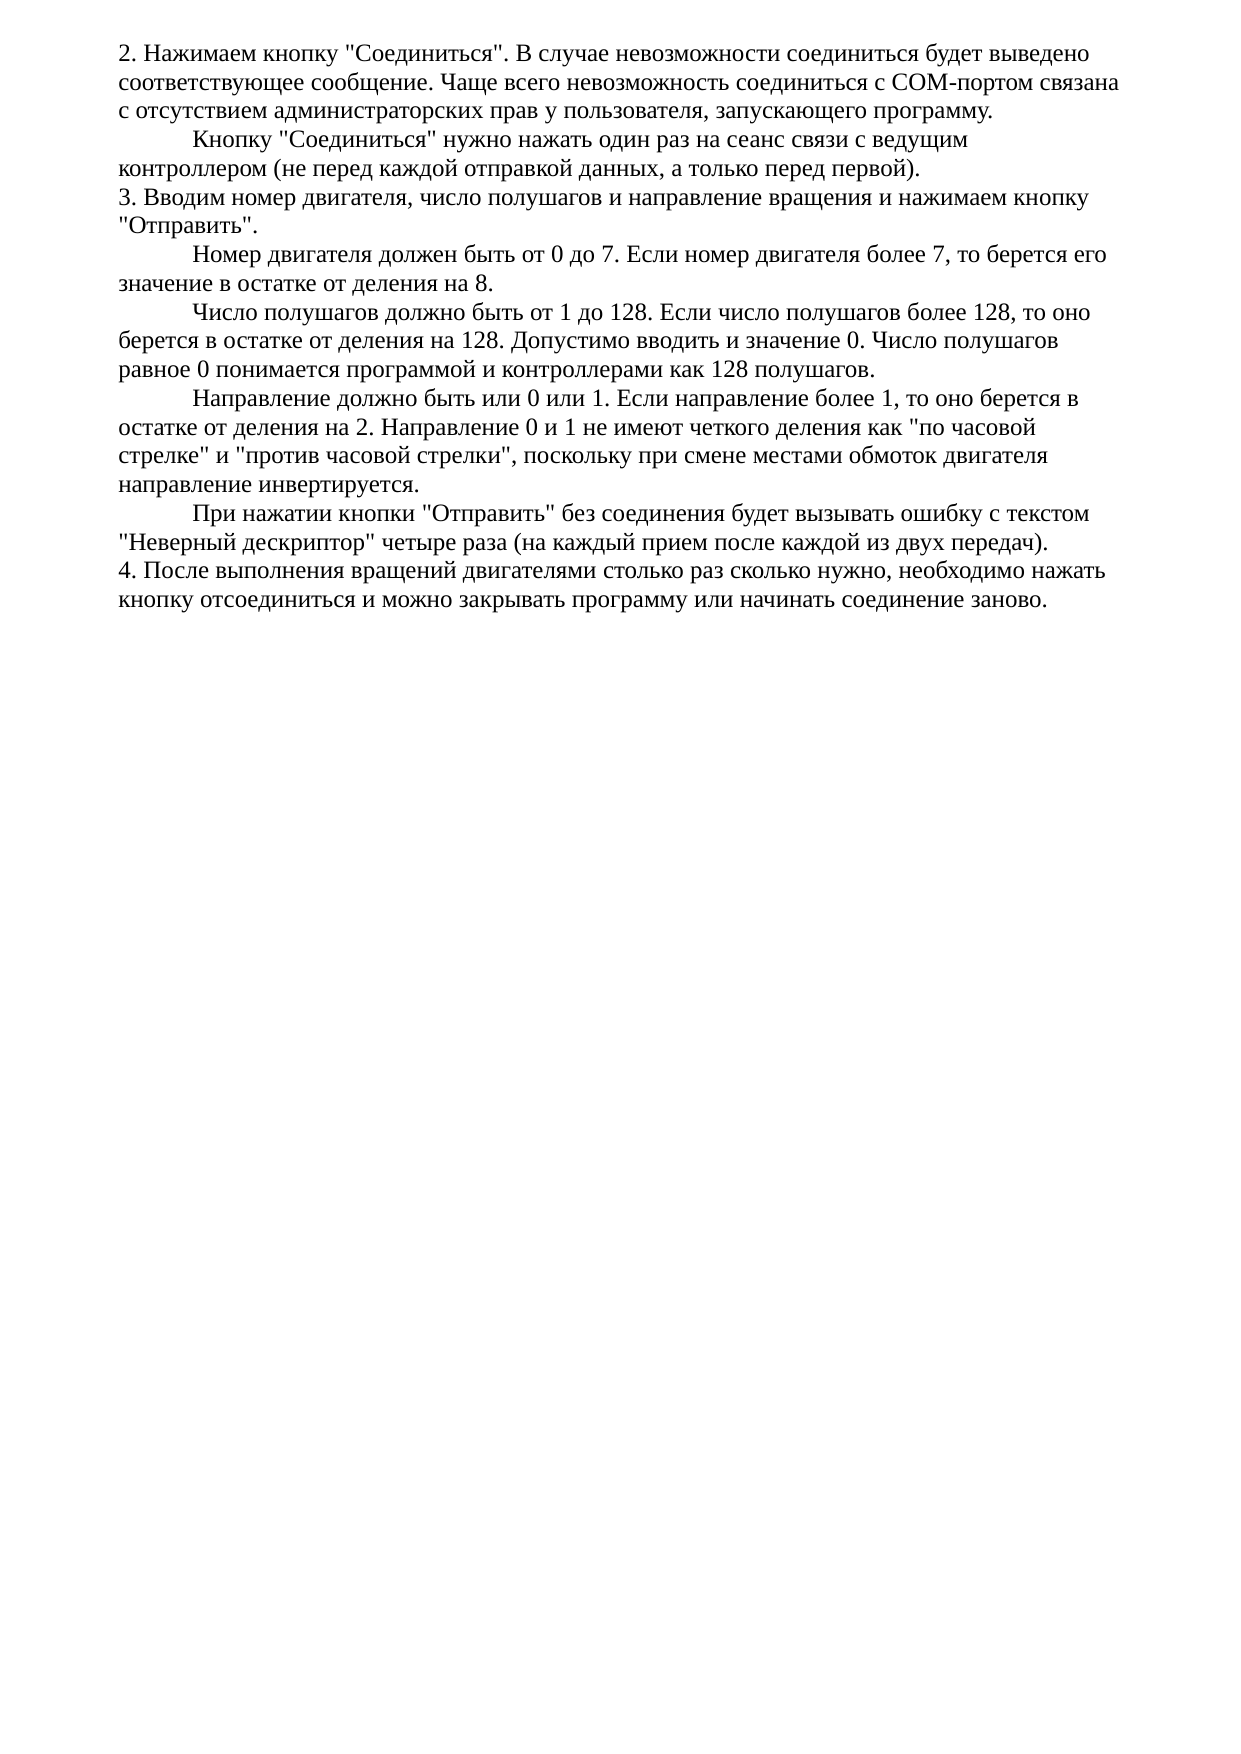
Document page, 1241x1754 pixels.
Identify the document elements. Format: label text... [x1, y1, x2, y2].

text Направление должно быть или 0 или 1. Если направление более 1, то оно берется в остатке от деления на 2. Направление 0 и 1 не имеют четкого деления как "по часовой стрелке" и "против часовой стрелки", поскольку при смене местами обмоток двигателя направление инвертируется. [118, 383, 1122, 498]
text Номер двигателя должен быть от 0 до 7. Если номер двигателя более 7, то берется его значение в остатке от деления на 8. [118, 239, 1122, 297]
text 4. После выполнения вращений двигателями столько раз сколько нужно, необходимо нажать кнопку отсоединиться и можно закрывать программу или начинать соединение заново. [118, 556, 1122, 613]
text Кнопку "Соединиться" нужно нажать один раз на сеанс связи с ведущим контроллером (не перед каждой отправкой данных, а только перед первой). [118, 124, 1122, 182]
text При нажатии кнопки "Отправить" без соединения будет вызывать ошибку с текстом "Неверный дескриптор" четыре раза (на каждый прием после каждой из двух передач). [118, 498, 1122, 556]
text Число полушагов должно быть от 1 до 128. Если число полушагов более 128, то оно берется в остатке от деления на 128. Допустимо вводить и значение 0. Число полушагов равное 0 понимается программой и контроллерами как 128 полушагов. [118, 297, 1122, 383]
text 2. Нажимаем кнопку "Соединиться". В случае невозможности соединиться будет выведено соответствующее сообщение. Чаще всего невозможность соединиться с COM-портом связана с отсутствием администраторских прав у пользователя, запускающего программу. [118, 38, 1122, 124]
text 3. Вводим номер двигателя, число полушагов и направление вращения и нажимаем кнопку "Отправить". [118, 182, 1122, 239]
